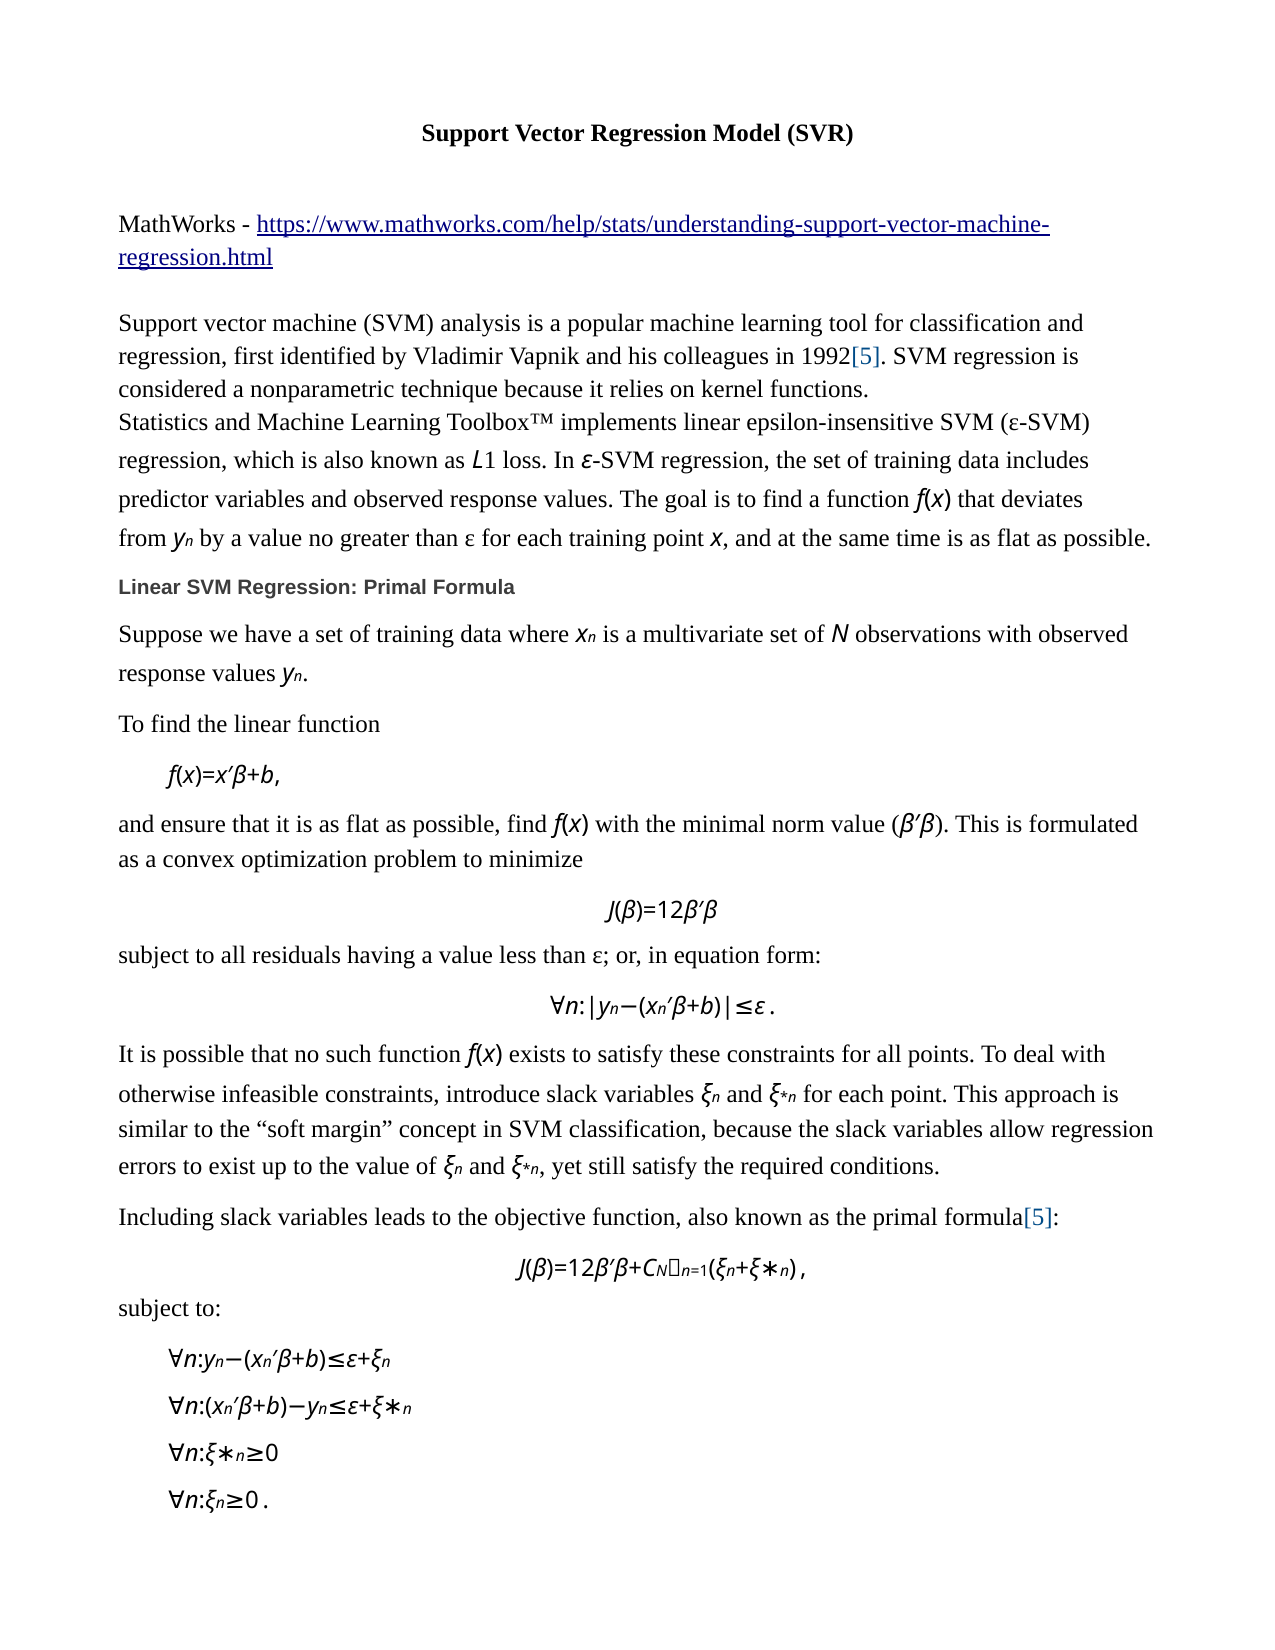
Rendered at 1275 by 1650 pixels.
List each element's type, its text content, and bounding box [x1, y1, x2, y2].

text J(β)=12β′β+CNn=1(ξn+ξ∗n) , [168, 1251, 1157, 1283]
text Statistics and Machine Learning Toolbox™ implements linear epsilon-insensitive SVM (ε-SVM) regression, which is also known as L1 loss. In ε-SVM regression, the set of training data includes predictor variables and observed response values. The goal is to find a function f(x) that deviates from yn by a value no greater than ε for each training point x, and at the same time is as flat as possible. [118, 407, 1157, 554]
text Suppose we have a set of training data where xn is a multivariate set of N observations with observed response values yn. [118, 615, 1157, 688]
text Support vector machine (SVM) analysis is a popular machine learning tool for classification and regression, first identified by Vladimir Vapnik and his colleagues in 1992[5]. SVM regression is considered a nonparametric technique because it relies on kernel functions. [118, 308, 1157, 403]
text MathWorks - https://www.mathworks.com/help/stats/understanding-support-vector-machine-regression.html [118, 209, 1157, 271]
text f(x)=x′β+b, [168, 758, 1157, 791]
subtitle Linear SVM Regression: Primal Formula [118, 574, 1157, 598]
text subject to: [118, 1293, 1157, 1322]
text J(β)=12β′β [168, 893, 1157, 926]
text and ensure that it is as flat as possible, find f(x) with the minimal norm value (β′β). This is formulated as a convex optimization problem to minimize [118, 806, 1157, 873]
text ∀n:|yn−(xn′β+b)|≤ε . [168, 989, 1157, 1022]
text ∀n:yn−(xn′β+b)≤ε+ξn [168, 1342, 1157, 1374]
text Including slack variables leads to the objective function, also known as the primal formula[5]: [118, 1202, 1157, 1231]
text To find the linear function [118, 709, 1157, 738]
text ∀n:ξn≥0 . [168, 1483, 1157, 1516]
text subject to all residuals having a value less than ε; or, in equation form: [118, 940, 1157, 969]
text ∀n:ξ∗n≥0 [168, 1436, 1157, 1468]
text It is possible that no such function f(x) exists to satisfy these constraints for all points. To deal with otherwise infeasible constraints, introduce slack variables ξn and ξ*n for each point. This approach is similar to the “soft margin” concept in SVM classification, because the slack variables allow regression errors to exist up to the value of ξn and ξ*n, yet still satisfy the required conditions. [118, 1036, 1157, 1182]
text ∀n:(xn′β+b)−yn≤ε+ξ∗n [168, 1389, 1157, 1421]
